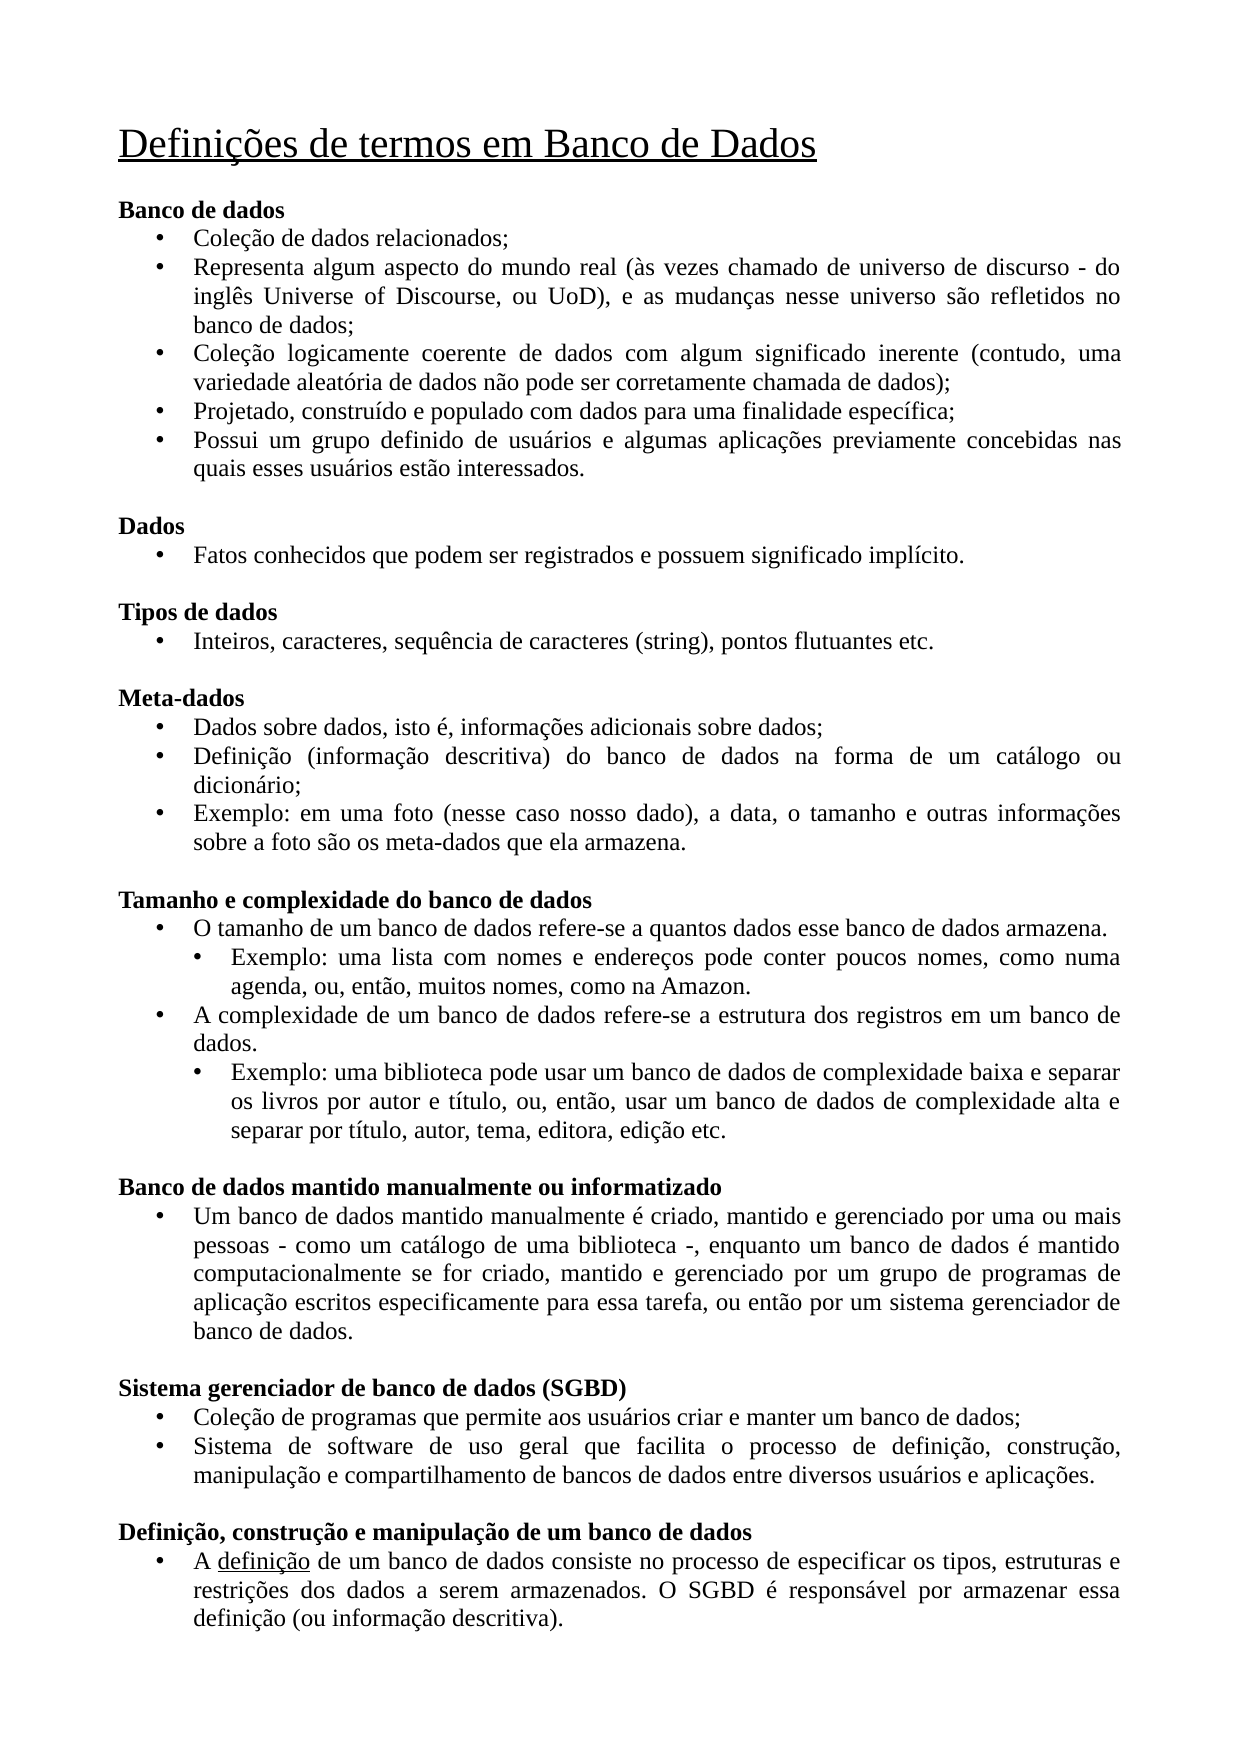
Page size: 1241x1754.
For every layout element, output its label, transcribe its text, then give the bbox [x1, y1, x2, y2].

text Definições de termos em Banco de Dados [118, 118, 1122, 166]
list A definição de um banco de dados consiste no processo de especificar os tipos, estruturas e restrições dos dados a serem armazenados. O SGBD é responsável por armazenar essa definição (ou informação descritiva). [156, 1546, 1122, 1632]
list Possui um grupo definido de usuários e algumas aplicações previamente concebidas nas quais esses usuários estão interessados. [156, 425, 1122, 482]
text Meta-dados [118, 683, 1122, 712]
list Exemplo: em uma foto (nesse caso nosso dado), a data, o tamanho e outras informações sobre a foto são os meta-dados que ela armazena. [156, 798, 1122, 856]
list Coleção de dados relacionados; [156, 223, 1122, 252]
list Exemplo: uma lista com nomes e endereços pode conter poucos nomes, como numa agenda, ou, então, muitos nomes, como na Amazon. [193, 942, 1122, 1000]
list Dados sobre dados, isto é, informações adicionais sobre dados; [156, 712, 1122, 741]
list Um banco de dados mantido manualmente é criado, mantido e gerenciado por uma ou mais pessoas - como um catálogo de uma biblioteca -, enquanto um banco de dados é mantido computacionalmente se for criado, mantido e gerenciado por um grupo de programas de aplicação escritos especificamente para essa tarefa, ou então por um sistema gerenciador de banco de dados. [156, 1201, 1122, 1345]
text Tamanho e complexidade do banco de dados [118, 885, 1122, 913]
list Exemplo: uma biblioteca pode usar um banco de dados de complexidade baixa e separar os livros por autor e título, ou, então, usar um banco de dados de complexidade alta e separar por título, autor, tema, editora, edição etc. [193, 1057, 1122, 1143]
text Definição, construção e manipulação de um banco de dados [118, 1517, 1122, 1546]
list Definição (informação descritiva) do banco de dados na forma de um catálogo ou dicionário; [156, 741, 1122, 798]
text Banco de dados mantido manualmente ou informatizado [118, 1172, 1122, 1201]
list Coleção de programas que permite aos usuários criar e manter um banco de dados; [156, 1402, 1122, 1431]
text Banco de dados [118, 195, 1122, 223]
list Coleção logicamente coerente de dados com algum significado inerente (contudo, uma variedade aleatória de dados não pode ser corretamente chamada de dados); [156, 338, 1122, 396]
list Projetado, construído e populado com dados para uma finalidade específica; [156, 396, 1122, 425]
text Dados [118, 511, 1122, 540]
text Sistema gerenciador de banco de dados (SGBD) [118, 1373, 1122, 1402]
list Sistema de software de uso geral que facilita o processo de definição, construção, manipulação e compartilhamento de bancos de dados entre diversos usuários e aplicações. [156, 1431, 1122, 1488]
list O tamanho de um banco de dados refere-se a quantos dados esse banco de dados armazena. [156, 913, 1122, 942]
list Representa algum aspecto do mundo real (às vezes chamado de universo de discurso - do inglês Universe of Discourse, ou UoD), e as mudanças nesse universo são refletidos no banco de dados; [156, 252, 1122, 338]
list Inteiros, caracteres, sequência de caracteres (string), pontos flutuantes etc. [156, 626, 1122, 655]
text Tipos de dados [118, 597, 1122, 626]
list Fatos conhecidos que podem ser registrados e possuem significado implícito. [156, 540, 1122, 568]
list A complexidade de um banco de dados refere-se a estrutura dos registros em um banco de dados. [156, 1000, 1122, 1057]
